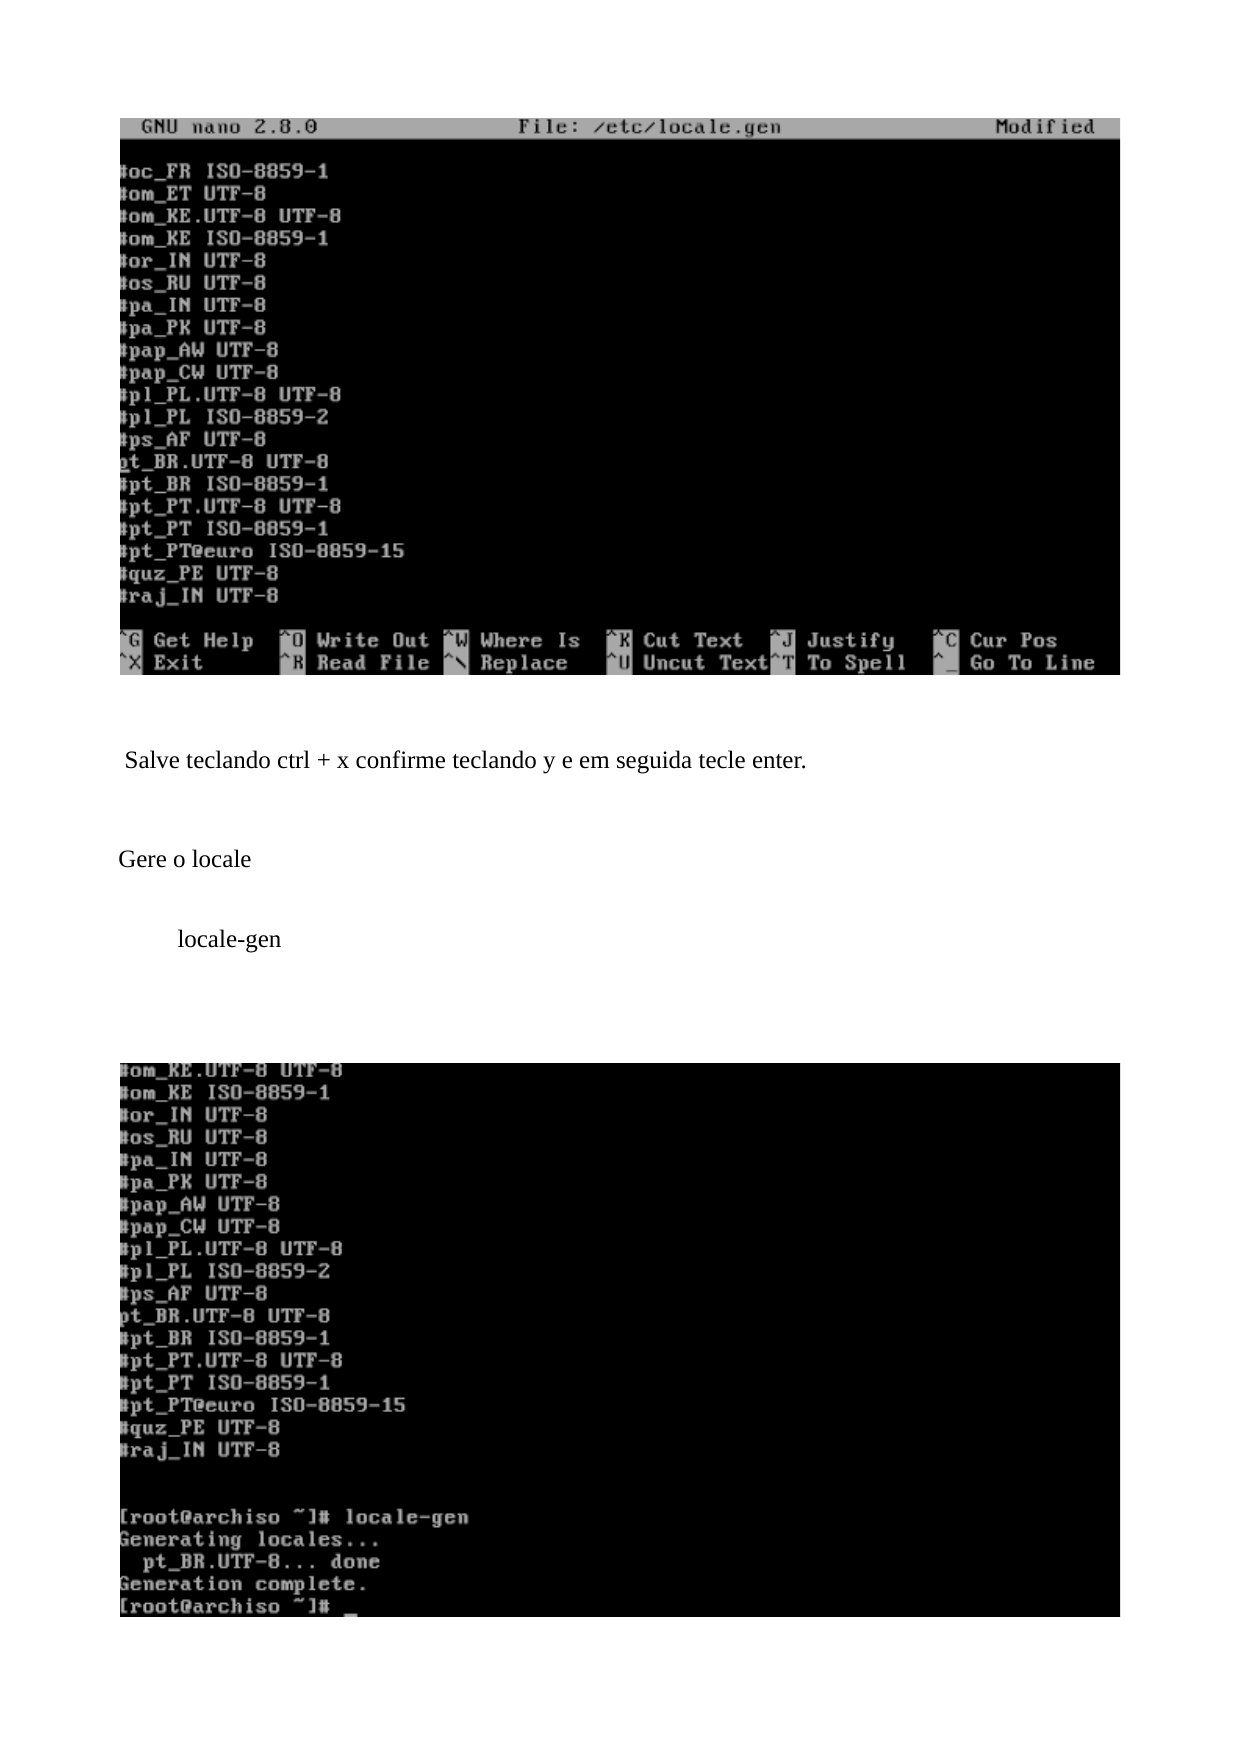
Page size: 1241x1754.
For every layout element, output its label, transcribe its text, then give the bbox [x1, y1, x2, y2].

text Gere o locale [118, 844, 1122, 872]
text locale-gen [177, 924, 1063, 953]
picture [120, 118, 1121, 675]
picture [120, 1063, 1121, 1617]
text Salve teclando ctrl + x confirme teclando y e em seguida tecle enter. [118, 745, 1122, 773]
